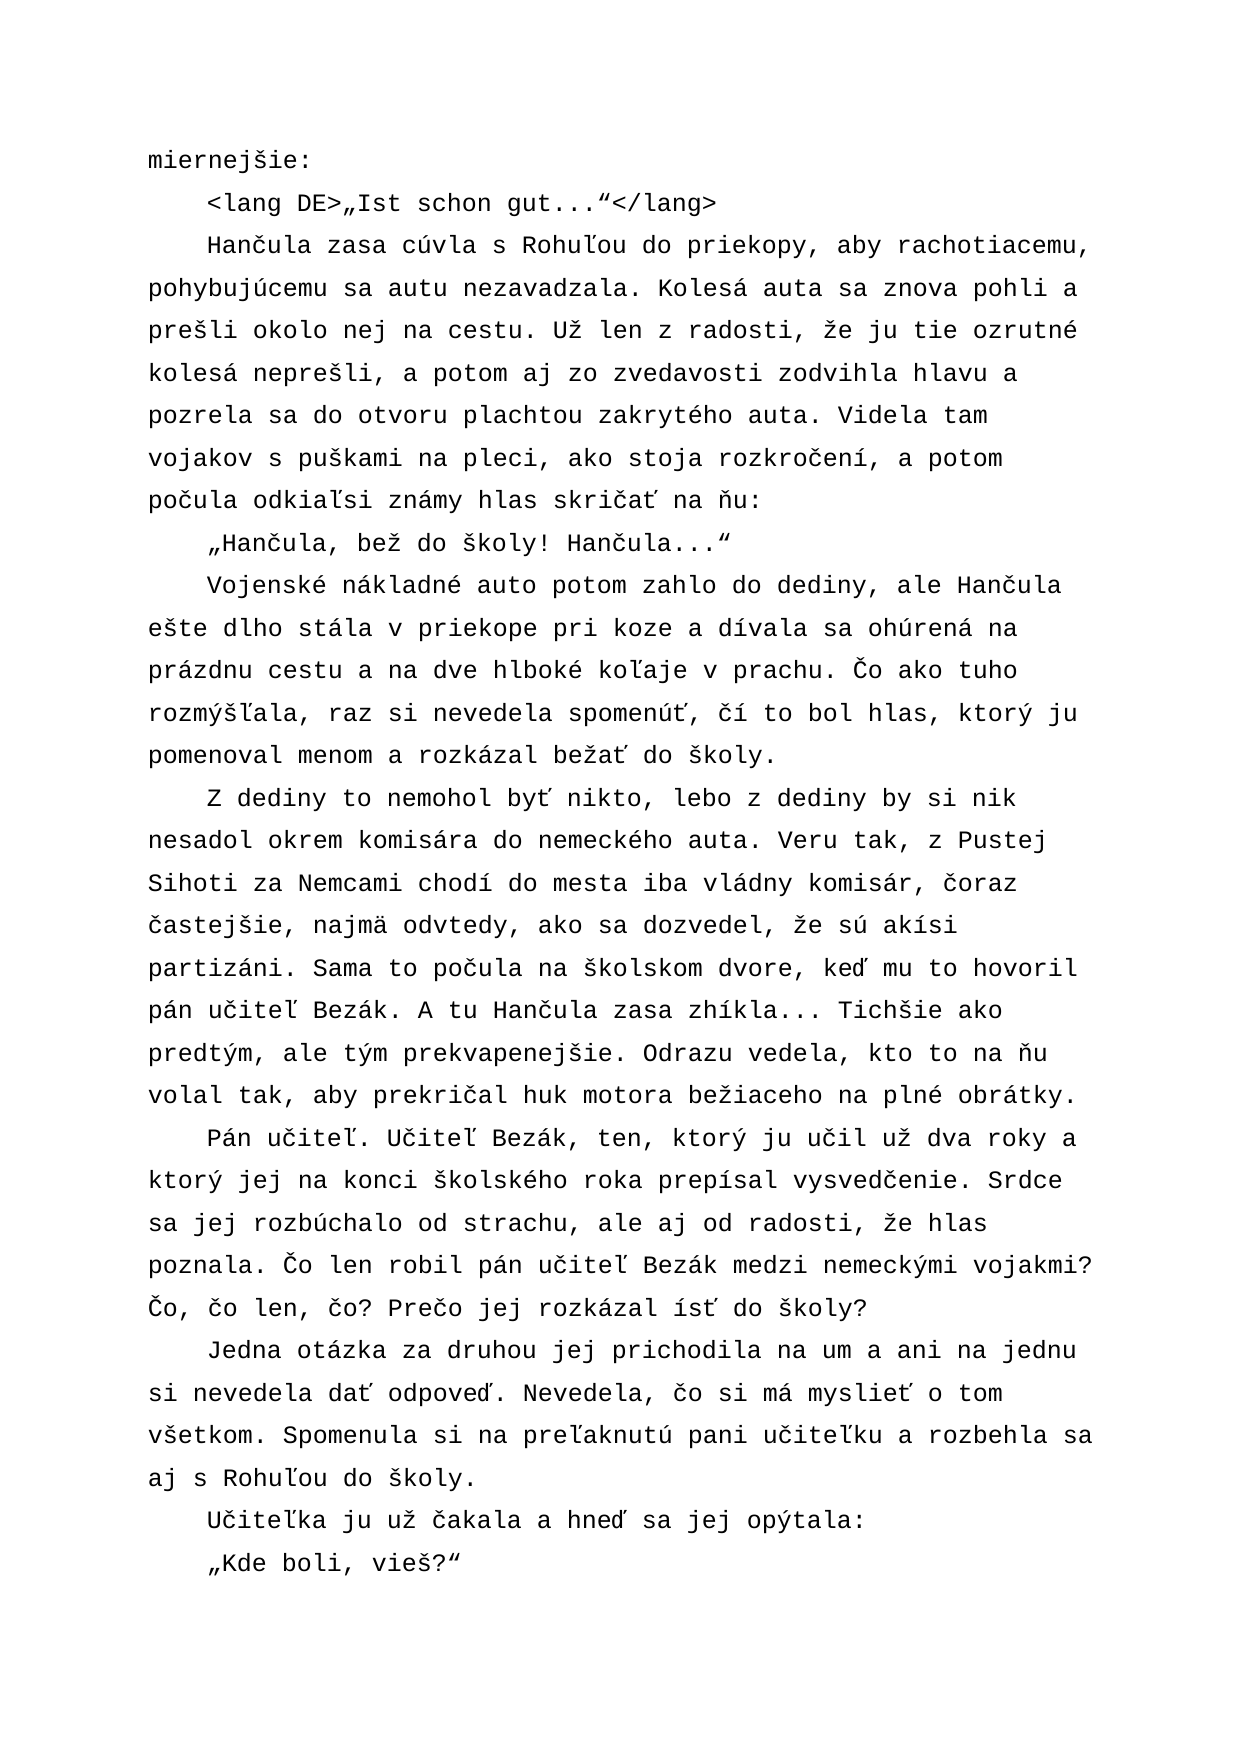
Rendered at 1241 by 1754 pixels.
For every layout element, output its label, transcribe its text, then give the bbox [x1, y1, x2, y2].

text Pán učiteľ. Učiteľ Bezák, ten, ktorý ju učil už dva roky a ktorý jej na konci školského roka prepísal vysvedčenie. Srdce sa jej rozbúchalo od strachu, ale aj od radosti, že hlas poznala. Čo len robil pán učiteľ Bezák medzi nemeckými vojakmi? Čo, čo len, čo? Prečo jej rozkázal ísť do školy? [148, 1125, 1093, 1323]
text Vojenské nákladné auto potom zahlo do dediny, ale Hančula ešte dlho stála v priekope pri koze a dívala sa ohúrená na prázdnu cestu a na dve hlboké koľaje v prachu. Čo ako tuho rozmýšľala, raz si nevedela spomenúť, čí to bol hlas, ktorý ju pomenoval menom a rozkázal bežať do školy. [148, 573, 1093, 771]
text Učiteľka ju už čakala a hneď sa jej opýtala: [148, 1508, 1093, 1536]
text Z dediny to nemohol byť nikto, lebo z dediny by si nik nesadol okrem komisára do nemeckého auta. Veru tak, z Pustej Sihoti za Nemcami chodí do mesta iba vládny komisár, čoraz častejšie, najmä odvtedy, ako sa dozvedel, že sú akísi partizáni. Sama to počula na školskom dvore, keď mu to hovoril pán učiteľ Bezák. A tu Hančula zasa zhíkla... Tichšie ako predtým, ale tým prekvapenejšie. Odrazu vedela, kto to na ňu volal tak, aby prekričal huk motora bežiaceho na plné obrátky. [148, 785, 1093, 1111]
text Hančula zasa cúvla s Rohuľou do priekopy, aby rachotiacemu, pohybujúcemu sa autu nezavadzala. Kolesá auta sa znova pohli a prešli okolo nej na cestu. Už len z radosti, že ju tie ozrutné kolesá neprešli, a potom aj zo zvedavosti zodvihla hlavu a pozrela sa do otvoru plachtou zakrytého auta. Videla tam vojakov s puškami na pleci, ako stoja rozkročení, a potom počula odkiaľsi známy hlas skričať na ňu: [148, 233, 1093, 516]
text „Kde boli, vieš?“ [148, 1550, 1093, 1578]
text „Hančula, bež do školy! Hančula...“ [148, 530, 1093, 558]
text miernejšie: [148, 148, 1093, 176]
text Jedna otázka za druhou jej prichodila na um a ani na jednu si nevedela dať odpoveď. Nevedela, čo si má myslieť o tom všetkom. Spomenula si na preľaknutú pani učiteľku a rozbehla sa aj s Rohuľou do školy. [148, 1338, 1093, 1493]
text <lang DE>„Ist schon gut...“</lang> [148, 190, 1093, 218]
